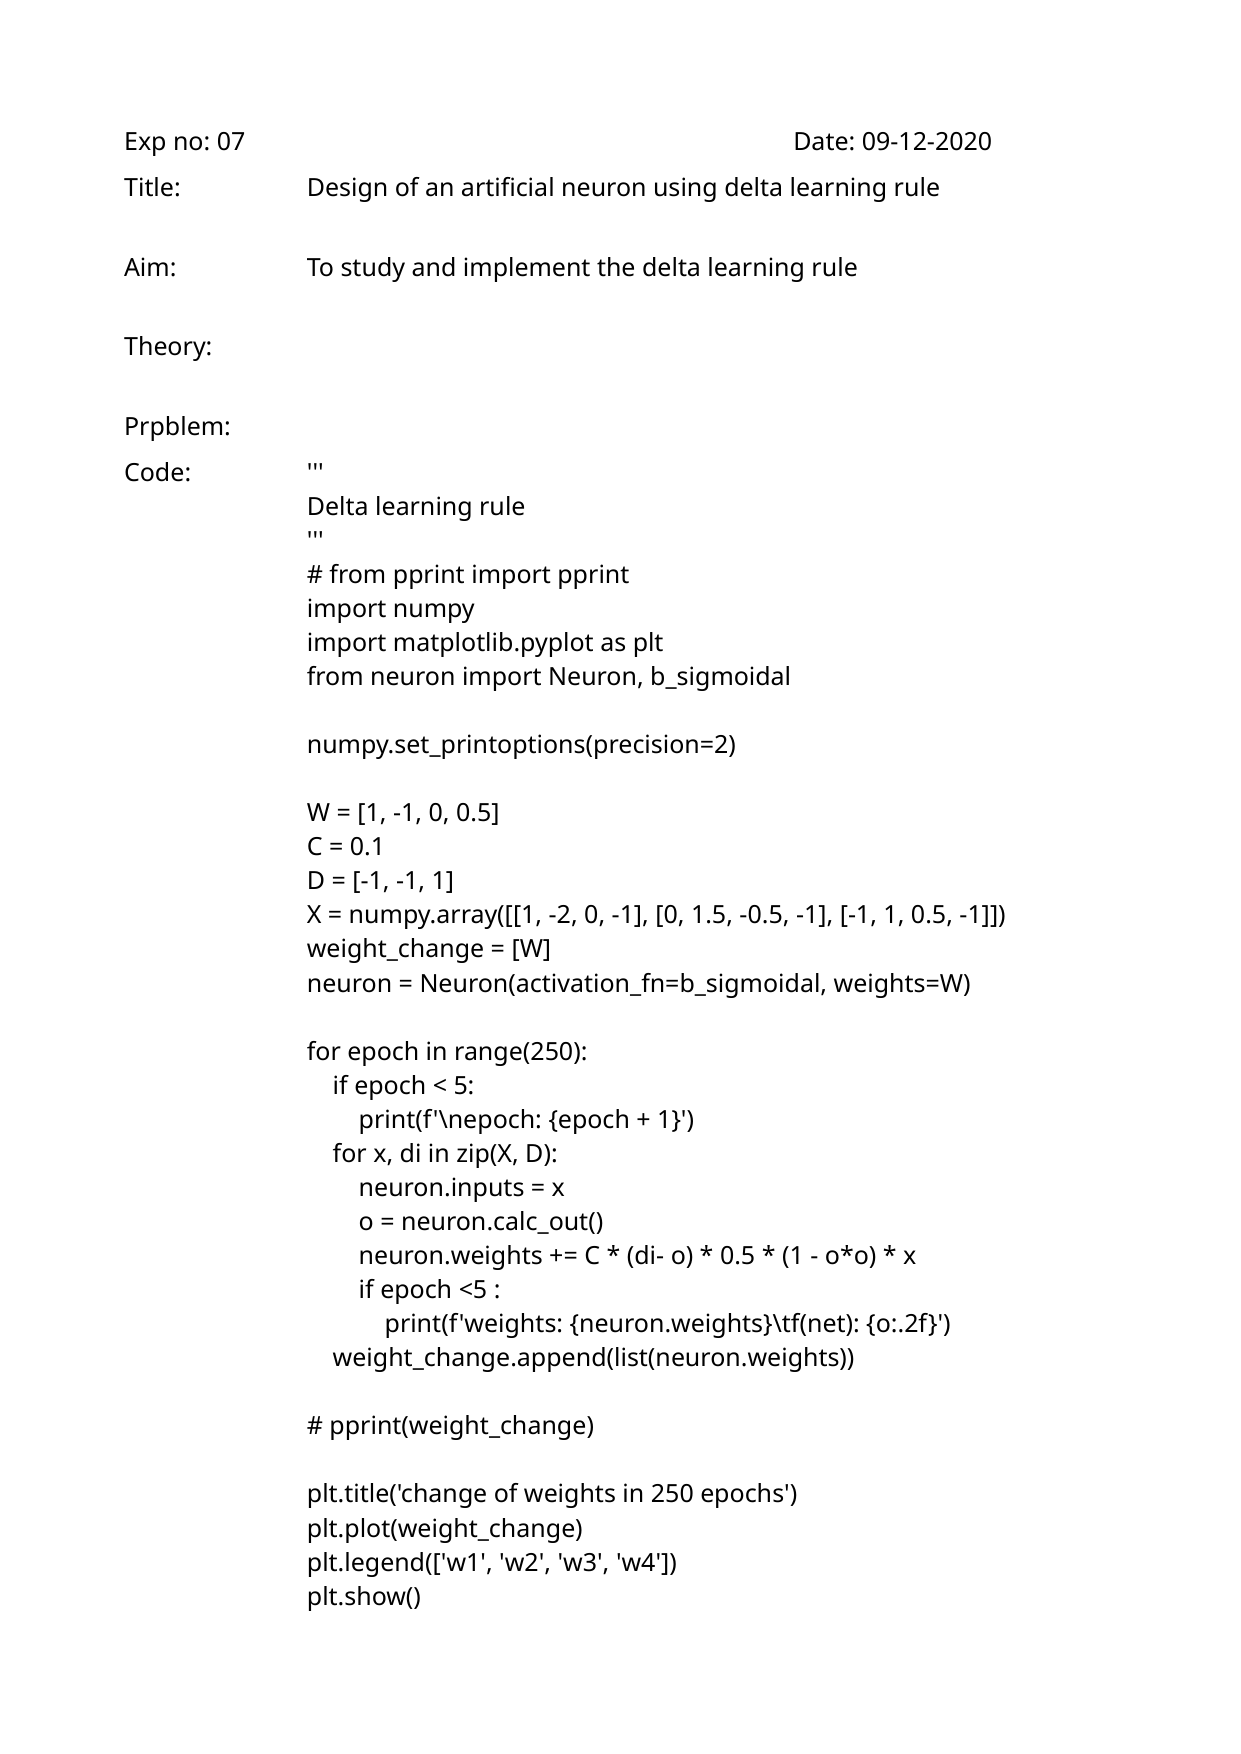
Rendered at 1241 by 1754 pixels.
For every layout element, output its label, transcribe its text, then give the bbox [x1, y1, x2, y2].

table_header [302, 119, 787, 164]
table_header Exp no: 07 [119, 119, 301, 164]
table_cell [302, 324, 1123, 403]
table_cell Aim: [119, 245, 301, 323]
table_cell Design of an artificial neuron using delta learning rule [302, 165, 1123, 243]
table_header Date: 09-12-2020 [788, 119, 1123, 164]
table_cell ''' Delta learning rule ''' # from pprint import pprint import numpy import matplotlib.pyplot as plt from neuron import Neuron, b_sigmoidal numpy.set_printoptions(precision=2) W = [1, -1, 0, 0.5] C = 0.1 D = [-1, -1, 1] X = numpy.array([[1, -2, 0, -1], [0, 1.5, -0.5, -1], [-1, 1, 0.5, -1]]) weight_change = [W] neuron = Neuron(activation_fn=b_sigmoidal, weights=W) for epoch in range(250): if epoch < 5: print(f'\nepoch: {epoch + 1}') for x, di in zip(X, D): neuron.inputs = x o = neuron.calc_out() neuron.weights += C * (di- o) * 0.5 * (1 - o*o) * x if epoch <5 : print(f'weights: {neuron.weights}\tf(net): {o:.2f}') weight_change.append(list(neuron.weights)) # pprint(weight_change) plt.title('change of weights in 250 epochs') plt.plot(weight_change) plt.legend(['w1', 'w2', 'w3', 'w4']) plt.show() [302, 450, 1123, 1618]
table_cell Title: [119, 165, 301, 243]
table_cell To study and implement the delta learning rule [302, 245, 1123, 323]
table_cell [302, 404, 1123, 448]
table_cell Code: [119, 450, 301, 1618]
table_cell Theory: [119, 324, 301, 403]
table_cell Prpblem: [119, 404, 301, 448]
